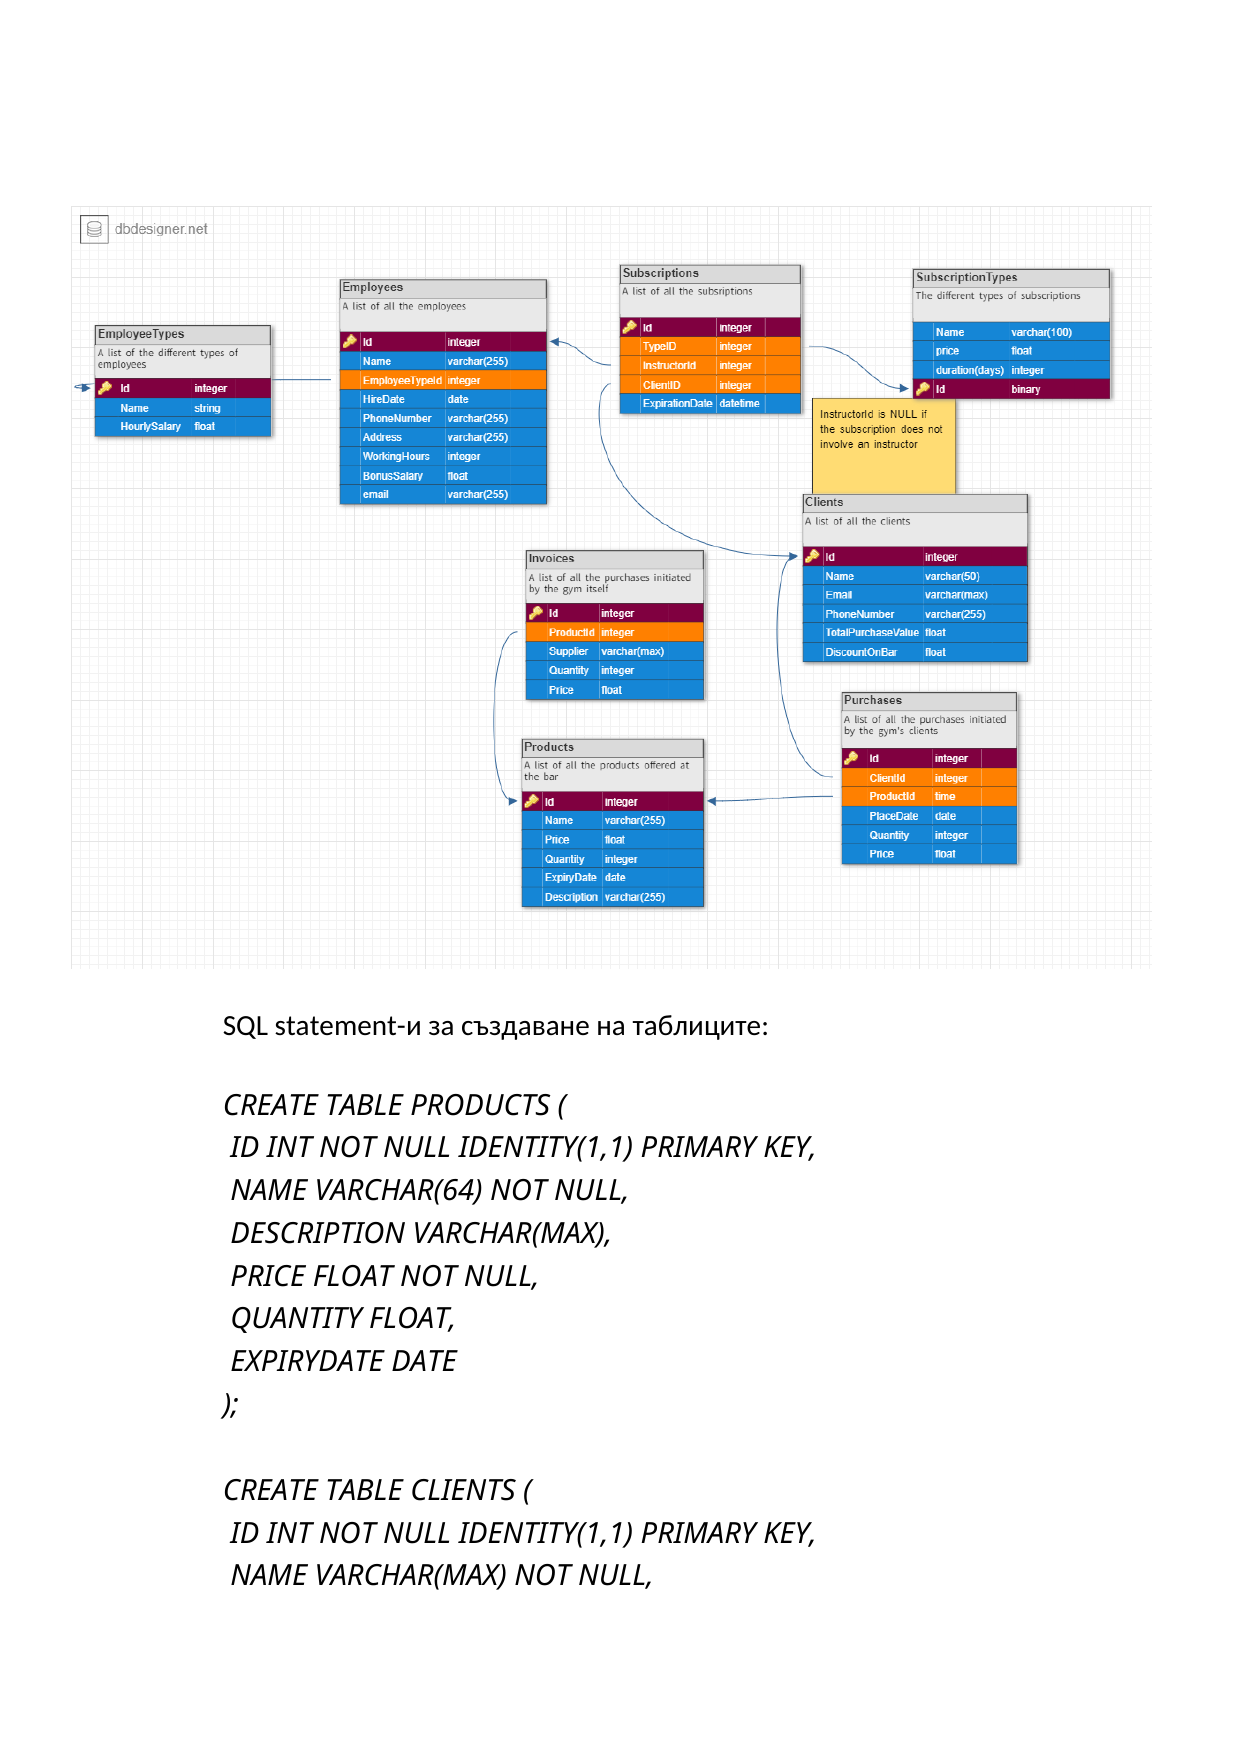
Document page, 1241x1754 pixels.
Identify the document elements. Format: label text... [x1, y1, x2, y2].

list PRICE FLOAT NOT NULL, [223, 1255, 1093, 1295]
list QUANTITY FLOAT, [223, 1298, 1093, 1337]
list DESCRIPTION VARCHAR(MAX), [223, 1212, 1093, 1252]
list CREATE TABLE PRODUCTS ( [223, 1084, 1093, 1123]
list CREATE TABLE CLIENTS ( [223, 1469, 1093, 1509]
list NAME VARCHAR(MAX) NOT NULL, [223, 1555, 1093, 1594]
list ); [223, 1383, 1093, 1423]
list ID INT NOT NULL IDENTITY(1,1) PRIMARY KEY, [223, 1512, 1093, 1552]
list NAME VARCHAR(64) NOT NULL, [223, 1169, 1093, 1209]
list ID INT NOT NULL IDENTITY(1,1) PRIMARY KEY, [223, 1127, 1093, 1166]
list SQL statement-и за създаване на таблиците: [223, 1004, 1093, 1042]
list EXPIRYDATE DATE [223, 1341, 1093, 1380]
